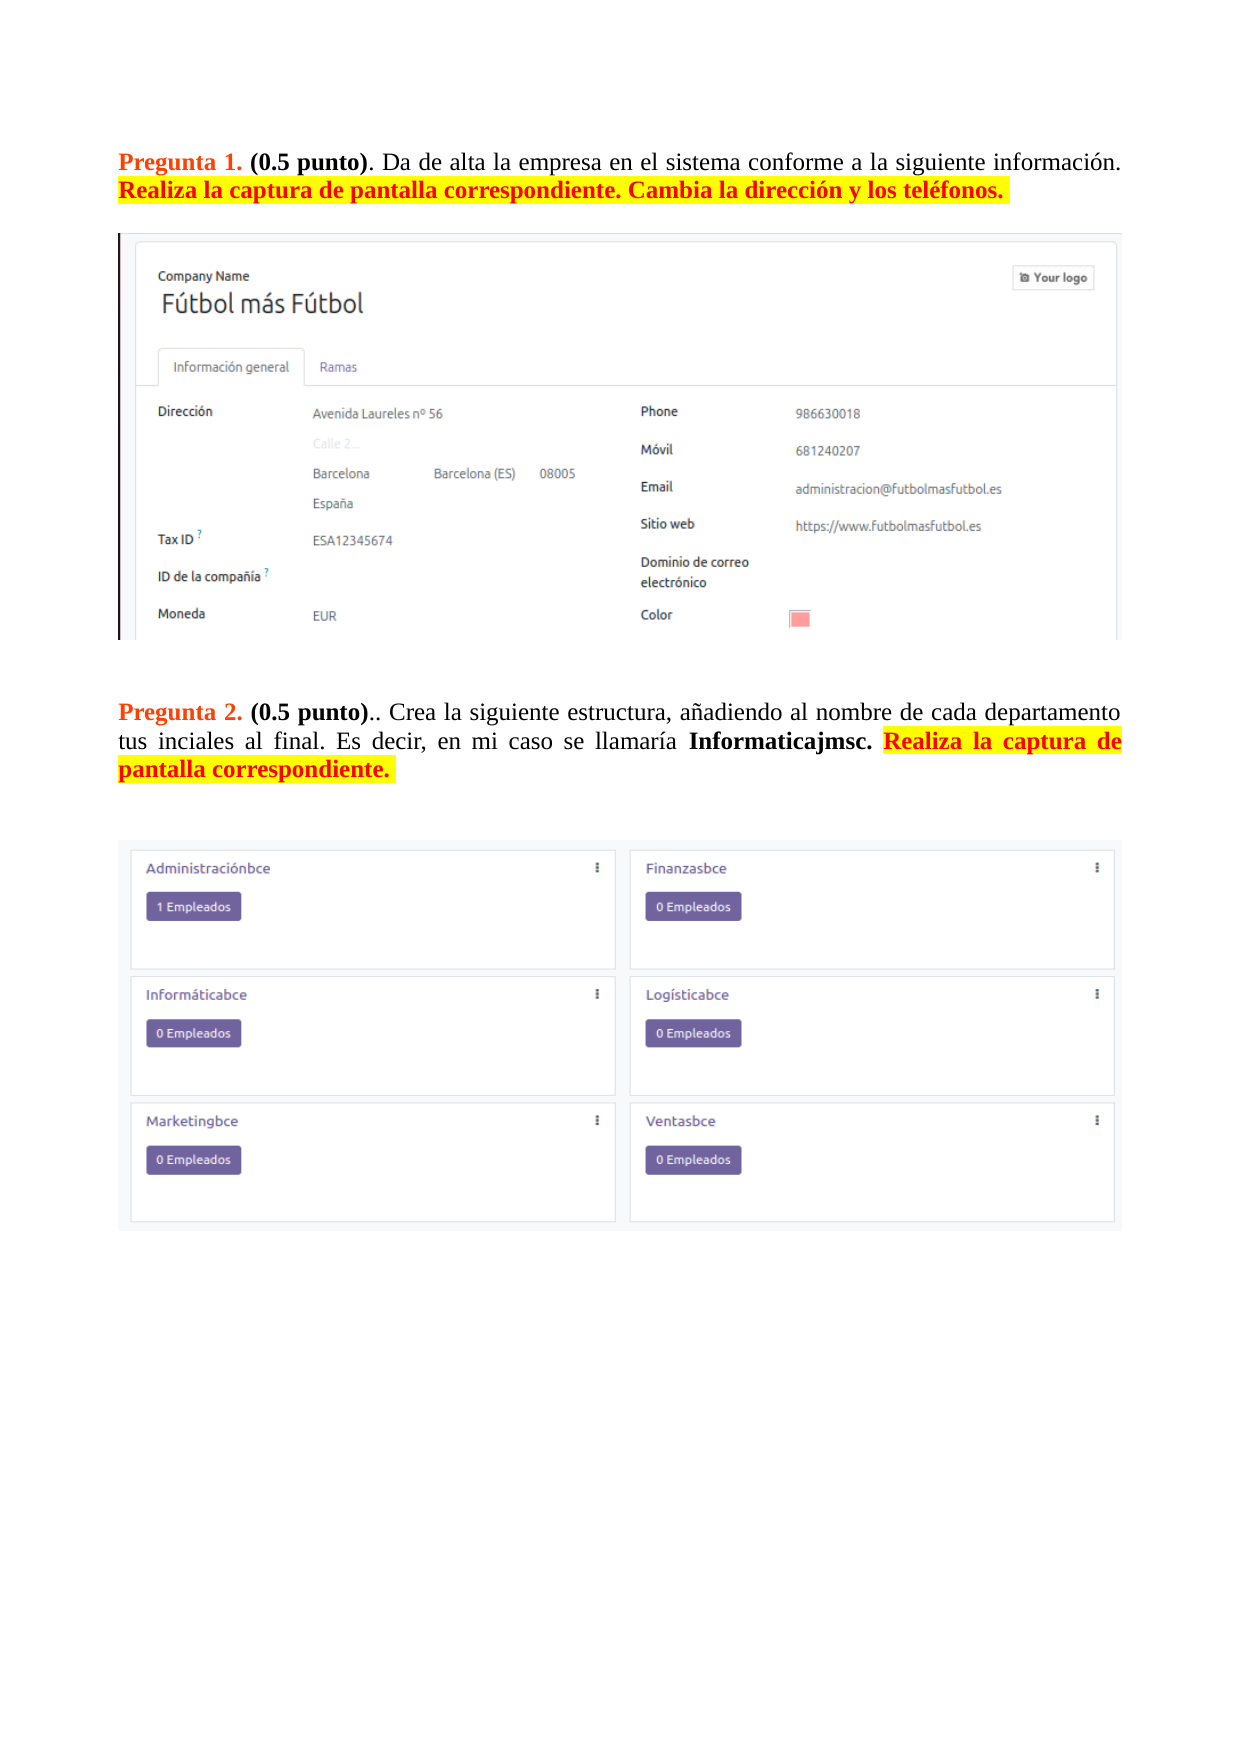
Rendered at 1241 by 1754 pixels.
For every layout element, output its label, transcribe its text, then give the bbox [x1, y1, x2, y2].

picture [118, 840, 1123, 1231]
text Pregunta 2. (0.5 punto).. Crea la siguiente estructura, añadiendo al nombre de cada departamento tus inciales al final. Es decir, en mi caso se llamaría Informaticajmsc. Realiza la captura de pantalla correspondiente. [118, 697, 1122, 783]
picture [118, 233, 1123, 640]
text Pregunta 1. (0.5 punto). Da de alta la empresa en el sistema conforme a la siguiente información. Realiza la captura de pantalla correspondiente. Cambia la dirección y los teléfonos. [118, 147, 1122, 204]
